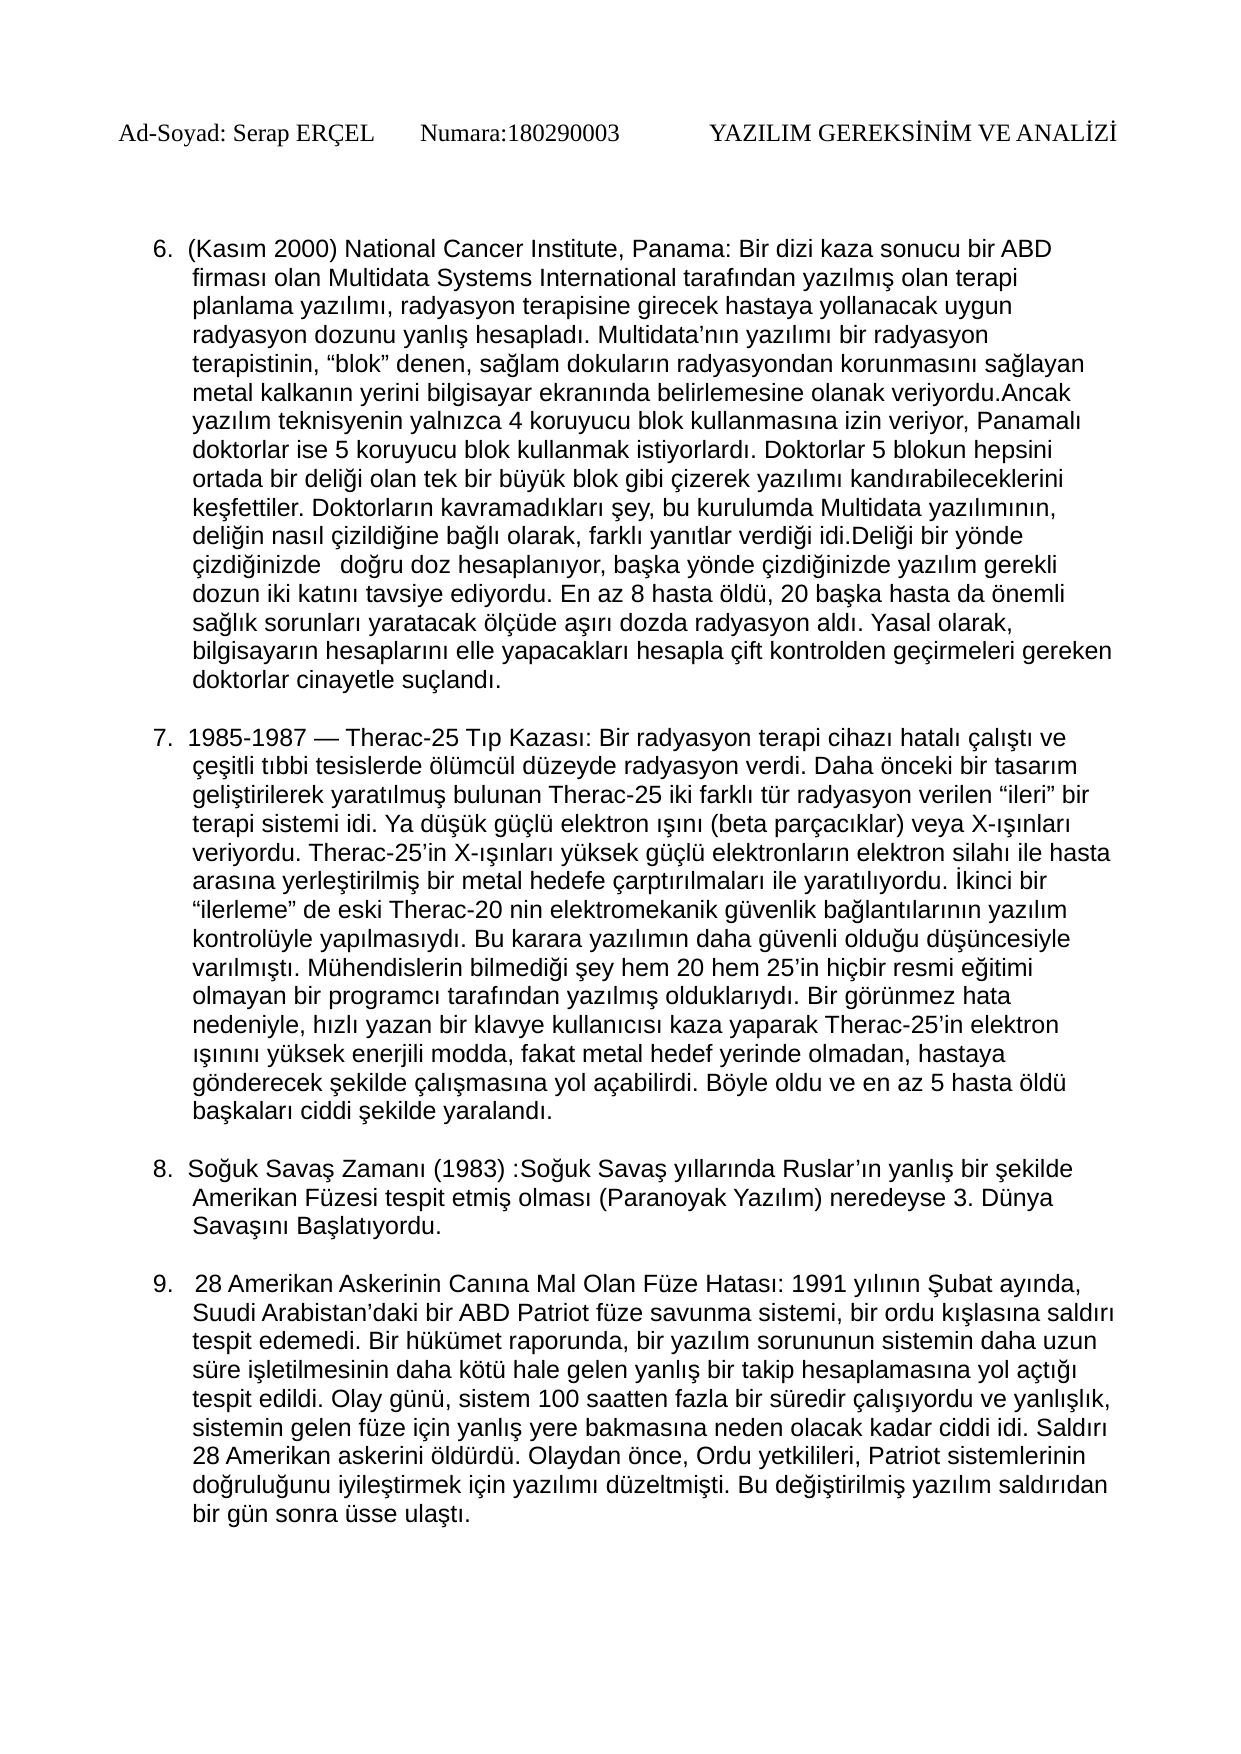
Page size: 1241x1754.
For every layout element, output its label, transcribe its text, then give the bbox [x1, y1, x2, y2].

text 7. 1985-1987 — Therac-25 Tıp Kazası: Bir radyasyon terapi cihazı hatalı çalıştı ve çeşitli tıbbi tesislerde ölümcül düzeyde radyasyon verdi. Daha önceki bir tasarım geliştirilerek yaratılmuş bulunan Therac-25 iki farklı tür radyasyon verilen “ileri” bir terapi sistemi idi. Ya düşük güçlü elektron ışını (beta parçacıklar) veya X-ışınları veriyordu. Therac-25’in X-ışınları yüksek güçlü elektronların elektron silahı ile hasta arasına yerleştirilmiş bir metal hedefe çarptırılmaları ile yaratılıyordu. İkinci bir “ilerleme” de eski Therac-20 nin elektromekanik güvenlik bağlantılarının yazılım kontrolüyle yapılmasıydı. Bu karara yazılımın daha güvenli olduğu düşüncesiyle varılmıştı. Mühendislerin bilmediği şey hem 20 hem 25’in hiçbir resmi eğitimi olmayan bir programcı tarafından yazılmış olduklarıydı. Bir görünmez hata nedeniyle, hızlı yazan bir klavye kullanıcısı kaza yaparak Therac-25’in elektron ışınını yüksek enerjili modda, fakat metal hedef yerinde olmadan, hastaya gönderecek şekilde çalışmasına yol açabilirdi. Böyle oldu ve en az 5 hasta öldü başkaları ciddi şekilde yaralandı. [118, 723, 1122, 1125]
text 8. Soğuk Savaş Zamanı (1983) :Soğuk Savaş yıllarında Ruslar’ın yanlış bir şekilde Amerikan Füzesi tespit etmiş olması (Paranoyak Yazılım) neredeyse 3. Dünya Savaşını Başlatıyordu. [118, 1154, 1122, 1240]
text 9. 28 Amerikan Askerinin Canına Mal Olan Füze Hatası: 1991 yılının Şubat ayında, Suudi Arabistan’daki bir ABD Patriot füze savunma sistemi, bir ordu kışlasına saldırı tespit edemedi. Bir hükümet raporunda, bir yazılım sorununun sistemin daha uzun süre işletilmesinin daha kötü hale gelen yanlış bir takip hesaplamasına yol açtığı tespit edildi. Olay günü, sistem 100 saatten fazla bir süredir çalışıyordu ve yanlışlık, sistemin gelen füze için yanlış yere bakmasına neden olacak kadar ciddi idi. Saldırı 28 Amerikan askerini öldürdü. Olaydan önce, Ordu yetkilileri, Patriot sistemlerinin doğruluğunu iyileştirmek için yazılımı düzeltmişti. Bu değiştirilmiş yazılım saldırıdan bir gün sonra üsse ulaştı. [118, 1269, 1122, 1556]
text 6. (Kasım 2000) National Cancer Institute, Panama: Bir dizi kaza sonucu bir ABD firması olan Multidata Systems International tarafından yazılmış olan terapi planlama yazılımı, radyasyon terapisine girecek hastaya yollanacak uygun radyasyon dozunu yanlış hesapladı. Multidata’nın yazılımı bir radyasyon terapistinin, “blok” denen, sağlam dokuların radyasyondan korunmasını sağlayan metal kalkanın yerini bilgisayar ekranında belirlemesine olanak veriyordu.Ancak yazılım teknisyenin yalnızca 4 koruyucu blok kullanmasına izin veriyor, Panamalı doktorlar ise 5 koruyucu blok kullanmak istiyorlardı. Doktorlar 5 blokun hepsini ortada bir deliği olan tek bir büyük blok gibi çizerek yazılımı kandırabileceklerini keşfettiler. Doktorların kavramadıkları şey, bu kurulumda Multidata yazılımının, deliğin nasıl çizildiğine bağlı olarak, farklı yanıtlar verdiği idi.Deliği bir yönde çizdiğinizde doğru doz hesaplanıyor, başka yönde çizdiğinizde yazılım gerekli dozun iki katını tavsiye ediyordu. En az 8 hasta öldü, 20 başka hasta da önemli sağlık sorunları yaratacak ölçüde aşırı dozda radyasyon aldı. Yasal olarak, bilgisayarın hesaplarını elle yapacakları hesapla çift kontrolden geçirmeleri gereken doktorlar cinayetle suçlandı. [118, 234, 1122, 694]
